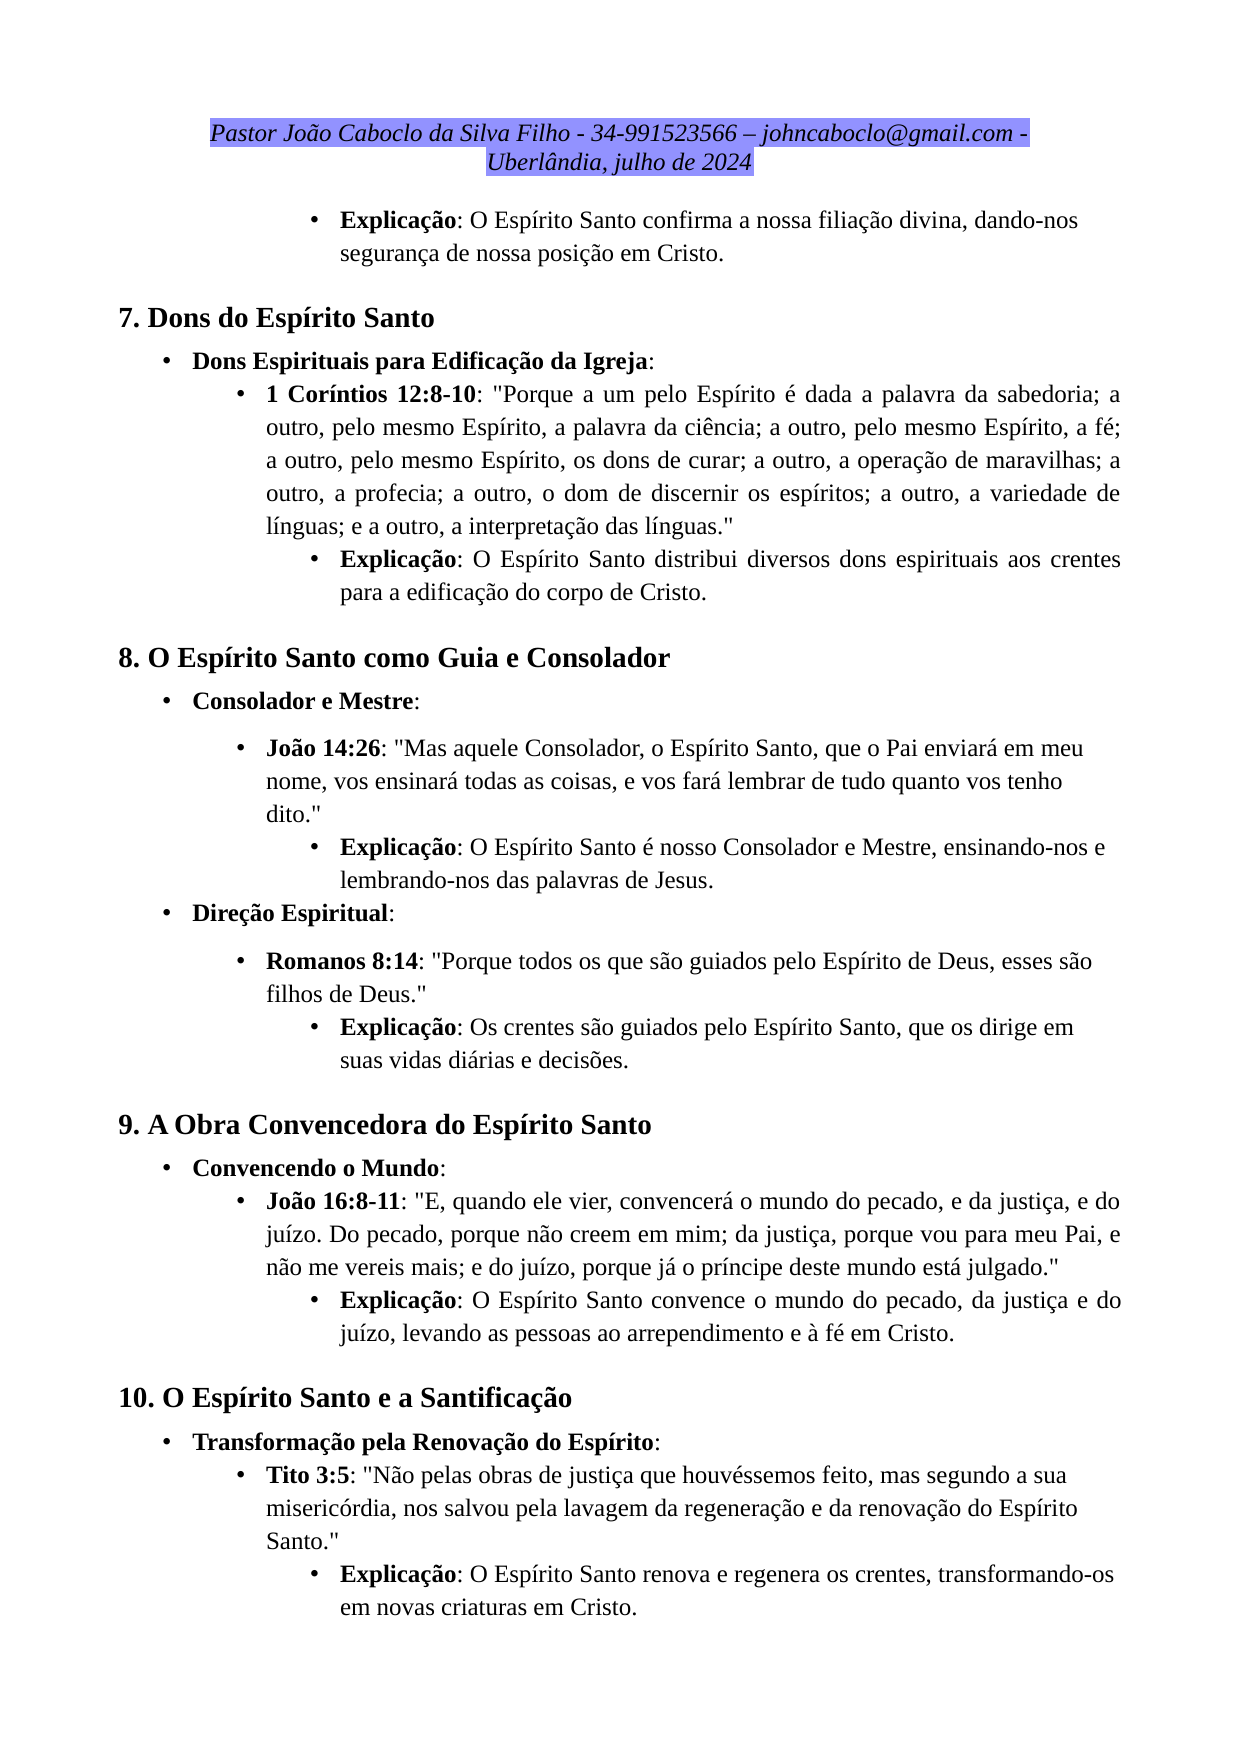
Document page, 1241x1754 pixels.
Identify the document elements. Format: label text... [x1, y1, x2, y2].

list Romanos 8:14: "Porque todos os que são guiados pelo Espírito de Deus, esses são filhos de Deus." [236, 946, 1122, 1008]
list Explicação: O Espírito Santo convence o mundo do pecado, da justiça e do juízo, levando as pessoas ao arrependimento e à fé em Cristo. [310, 1285, 1122, 1347]
list Transformação pela Renovação do Espírito: [162, 1427, 1122, 1455]
subtitle 10. O Espírito Santo e a Santificação [118, 1381, 1122, 1414]
list Direção Espiritual: [162, 898, 1122, 927]
list Convencendo o Mundo: [162, 1153, 1122, 1182]
list João 16:8-11: "E, quando ele vier, convencerá o mundo do pecado, e da justiça, e do juízo. Do pecado, porque não creem em mim; da justiça, porque vou para meu Pai, e não me vereis mais; e do juízo, porque já o príncipe deste mundo está julgado." [236, 1186, 1122, 1281]
list 1 Coríntios 12:8-10: "Porque a um pelo Espírito é dada a palavra da sabedoria; a outro, pelo mesmo Espírito, a palavra da ciência; a outro, pelo mesmo Espírito, a fé; a outro, pelo mesmo Espírito, os dons de curar; a outro, a operação de maravilhas; a outro, a profecia; a outro, o dom de discernir os espíritos; a outro, a variedade de línguas; e a outro, a interpretação das línguas." [236, 379, 1122, 540]
list Explicação: O Espírito Santo confirma a nossa filiação divina, dando-nos segurança de nossa posição em Cristo. [310, 205, 1122, 267]
list Explicação: O Espírito Santo é nosso Consolador e Mestre, ensinando-nos e lembrando-nos das palavras de Jesus. [310, 832, 1122, 894]
subtitle 9. A Obra Convencedora do Espírito Santo [118, 1107, 1122, 1141]
list Tito 3:5: "Não pelas obras de justiça que houvéssemos feito, mas segundo a sua misericórdia, nos salvou pela lavagem da regeneração e da renovação do Espírito Santo." [236, 1460, 1122, 1554]
list João 14:26: "Mas aquele Consolador, o Espírito Santo, que o Pai enviará em meu nome, vos ensinará todas as coisas, e vos fará lembrar de tudo quanto vos tenho dito." [236, 733, 1122, 828]
subtitle 7. Dons do Espírito Santo [118, 300, 1122, 334]
list Explicação: O Espírito Santo renova e regenera os crentes, transformando-os em novas criaturas em Cristo. [310, 1559, 1122, 1621]
list Explicação: Os crentes são guiados pelo Espírito Santo, que os dirige em suas vidas diárias e decisões. [310, 1012, 1122, 1074]
list Explicação: O Espírito Santo distribui diversos dons espirituais aos crentes para a edificação do corpo de Cristo. [310, 544, 1122, 606]
list Dons Espirituais para Edificação da Igreja: [162, 346, 1122, 375]
subtitle 8. O Espírito Santo como Guia e Consolador [118, 640, 1122, 673]
list Consolador e Mestre: [162, 686, 1122, 714]
